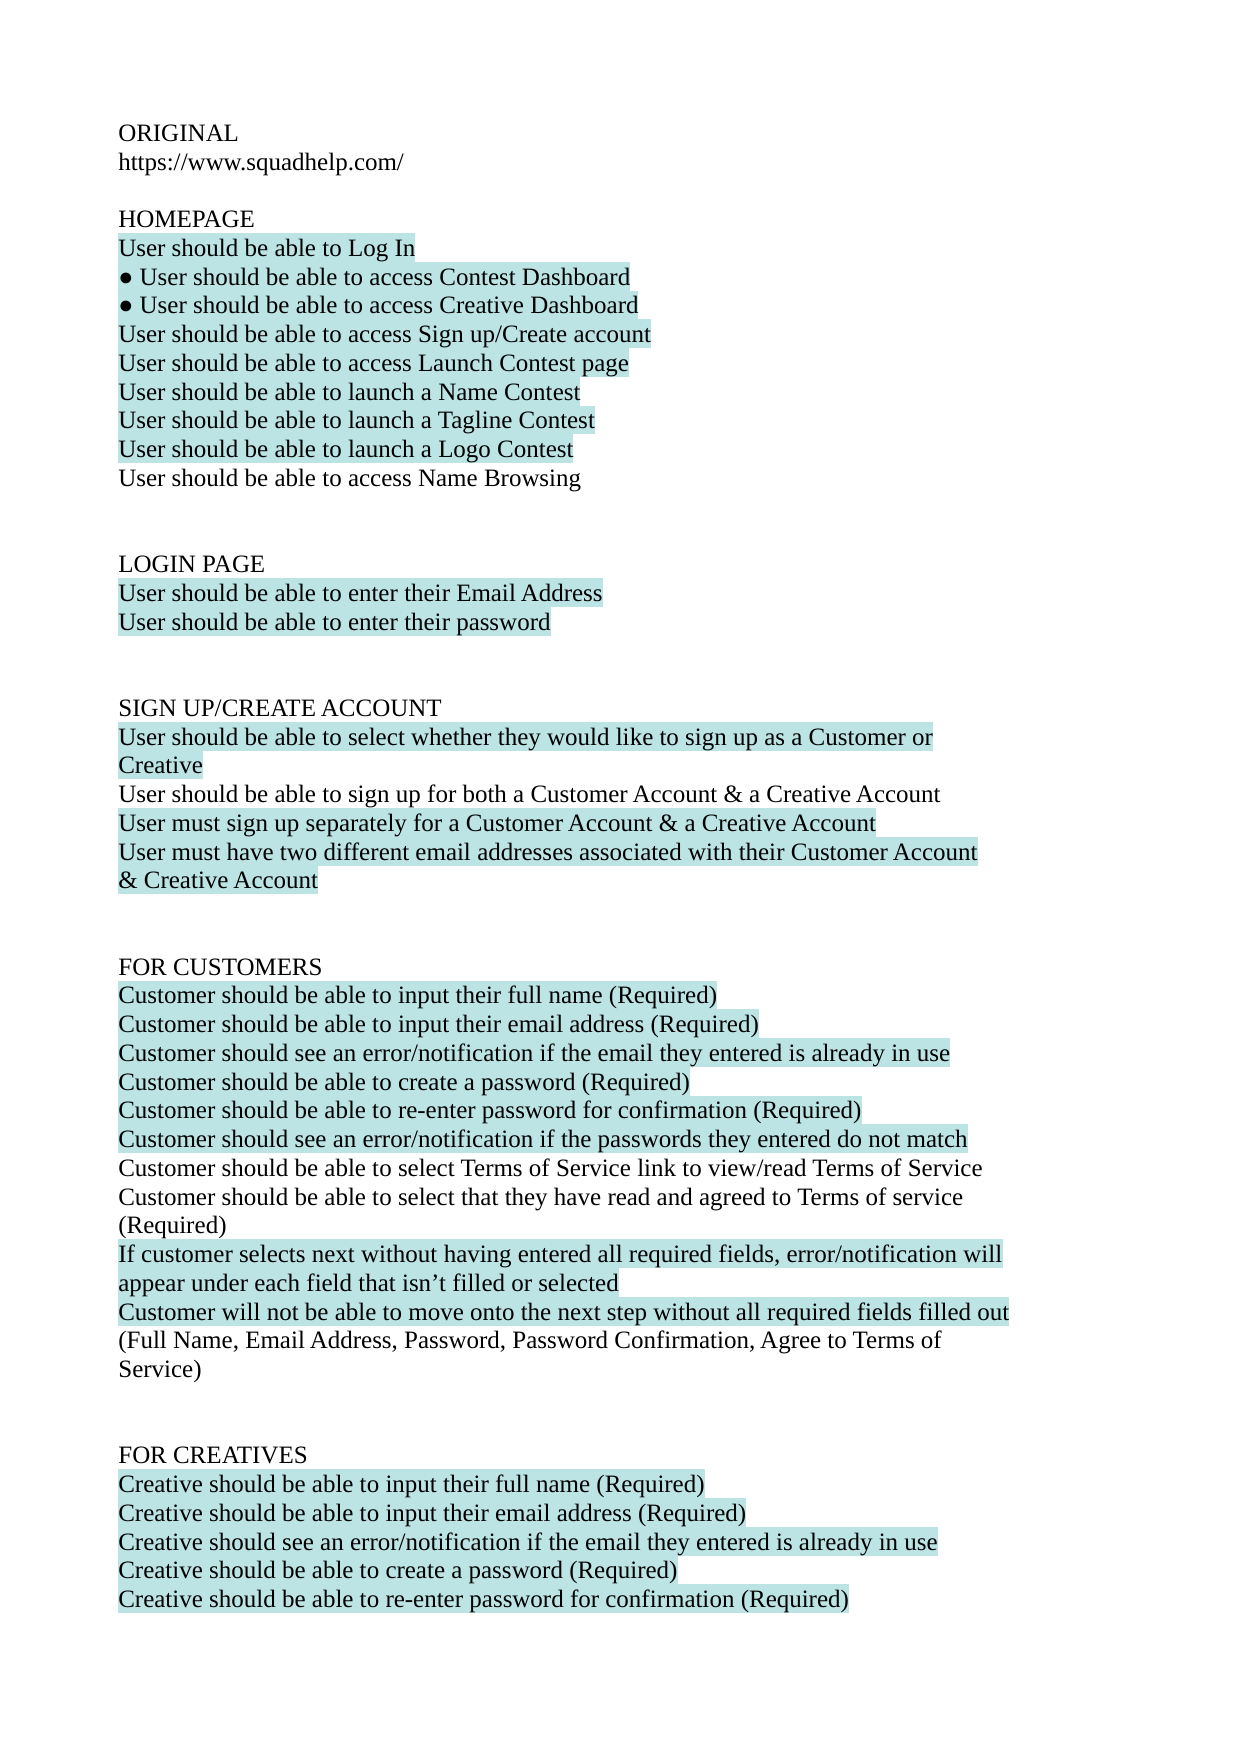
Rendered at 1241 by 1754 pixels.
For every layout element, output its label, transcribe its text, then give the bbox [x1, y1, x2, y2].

text ● User should be able to access Creative Dashboard [118, 291, 1122, 319]
text User should be able to access Sign up/Create account [118, 319, 1122, 348]
text LOGIN PAGE [118, 549, 1122, 578]
text (Required) [118, 1211, 1122, 1239]
text User must have two different email addresses associated with their Customer Account [118, 837, 1122, 866]
text Customer should be able to select that they have read and agreed to Terms of service [118, 1182, 1122, 1211]
text Creative should be able to input their full name (Required) [118, 1469, 1122, 1498]
text FOR CREATIVES [118, 1441, 1122, 1469]
text Customer should be able to create a password (Required) [118, 1067, 1122, 1096]
text ORIGINAL [118, 118, 1122, 147]
text User should be able to launch a Name Contest [118, 377, 1122, 406]
text HOMEPAGE [118, 204, 1122, 233]
text User must sign up separately for a Customer Account & a Creative Account [118, 808, 1122, 837]
text Creative should be able to create a password (Required) [118, 1556, 1122, 1584]
text User should be able to enter their password [118, 607, 1122, 636]
text User should be able to sign up for both a Customer Account & a Creative Account [118, 779, 1122, 808]
text User should be able to launch a Tagline Contest [118, 406, 1122, 434]
text FOR CUSTOMERS [118, 952, 1122, 981]
text Customer should see an error/notification if the passwords they entered do not match [118, 1124, 1122, 1153]
text Creative should see an error/notification if the email they entered is already in use [118, 1527, 1122, 1556]
text User should be able to access Launch Contest page [118, 348, 1122, 377]
text Creative should be able to input their email address (Required) [118, 1498, 1122, 1527]
text User should be able to select whether they would like to sign up as a Customer or [118, 722, 1122, 751]
text https://www.squadhelp.com/ [118, 147, 1122, 176]
text User should be able to access Name Browsing [118, 463, 1122, 492]
text User should be able to enter their Email Address [118, 578, 1122, 607]
text Customer should be able to re-enter password for confirmation (Required) [118, 1096, 1122, 1124]
text & Creative Account [118, 866, 1122, 894]
text User should be able to launch a Logo Contest [118, 434, 1122, 463]
text Customer should be able to input their full name (Required) [118, 981, 1122, 1009]
text SIGN UP/CREATE ACCOUNT [118, 693, 1122, 722]
text ● User should be able to access Contest Dashboard [118, 262, 1122, 291]
text If customer selects next without having entered all required fields, error/notification will [118, 1239, 1122, 1268]
text Service) [118, 1354, 1122, 1383]
text Customer should be able to select Terms of Service link to view/read Terms of Service [118, 1153, 1122, 1182]
text Customer should be able to input their email address (Required) [118, 1009, 1122, 1038]
text Creative [118, 751, 1122, 779]
text Creative should be able to re-enter password for confirmation (Required) [118, 1584, 1122, 1613]
text appear under each field that isn’t filled or selected [118, 1268, 1122, 1297]
text Customer should see an error/notification if the email they entered is already in use [118, 1038, 1122, 1067]
text Customer will not be able to move onto the next step without all required fields filled out [118, 1297, 1122, 1326]
text User should be able to Log In [118, 233, 1122, 262]
text (Full Name, Email Address, Password, Password Confirmation, Agree to Terms of [118, 1326, 1122, 1354]
